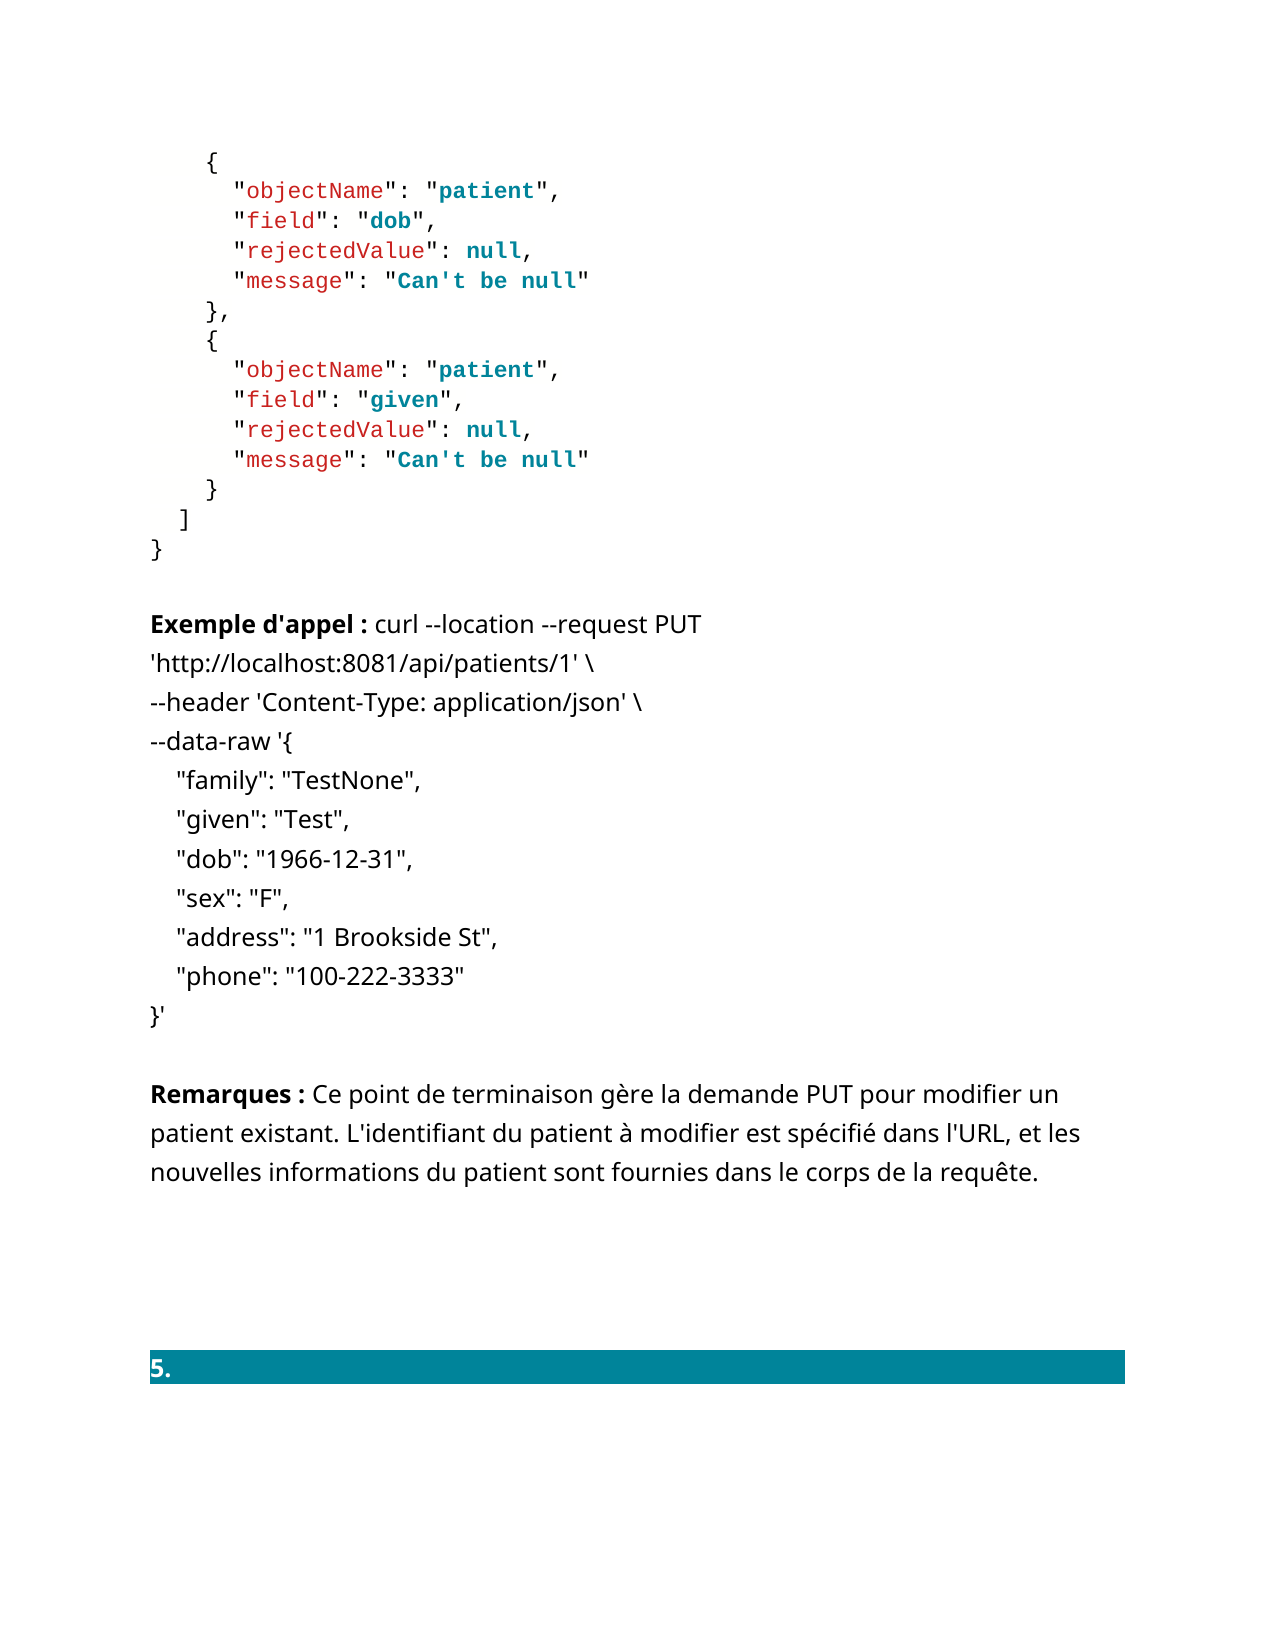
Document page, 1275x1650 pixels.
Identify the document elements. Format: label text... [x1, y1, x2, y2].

text "phone": "100-222-3333" [150, 959, 1125, 993]
text "field": "given", [150, 388, 1125, 414]
text "objectName": "patient", [150, 358, 1125, 384]
text "rejectedValue": null, [150, 418, 1125, 444]
text "rejectedValue": null, [150, 239, 1125, 265]
text "message": "Can't be null" [150, 269, 1125, 295]
text "address": "1 Brookside St", [150, 919, 1125, 954]
text ] [150, 507, 1125, 533]
text --header 'Content-Type: application/json' \ [150, 684, 1125, 719]
text "message": "Can't be null" [150, 448, 1125, 474]
text } [150, 478, 1125, 504]
text "family": "TestNone", [150, 763, 1125, 797]
text { [150, 150, 1125, 176]
text { [150, 329, 1125, 355]
text --data-raw '{ [150, 724, 1125, 758]
text "dob": "1966-12-31", [150, 841, 1125, 875]
text }' [150, 998, 1125, 1032]
text "field": "dob", [150, 209, 1125, 236]
text }, [150, 299, 1125, 325]
text 5. [150, 1350, 1125, 1384]
text "sex": "F", [150, 880, 1125, 914]
text Exemple d'appel : curl --location --request PUT 'http://localhost:8081/api/patients/1' \ [150, 606, 1125, 679]
text "given": "Test", [150, 802, 1125, 836]
text "objectName": "patient", [150, 180, 1125, 206]
text Remarques : Ce point de terminaison gère la demande PUT pour modifier un patient existant. L'identifiant du patient à modifier est spécifié dans l'URL, et les nouvelles informations du patient sont fournies dans le corps de la requête. [150, 1076, 1125, 1189]
text } [150, 537, 1125, 563]
